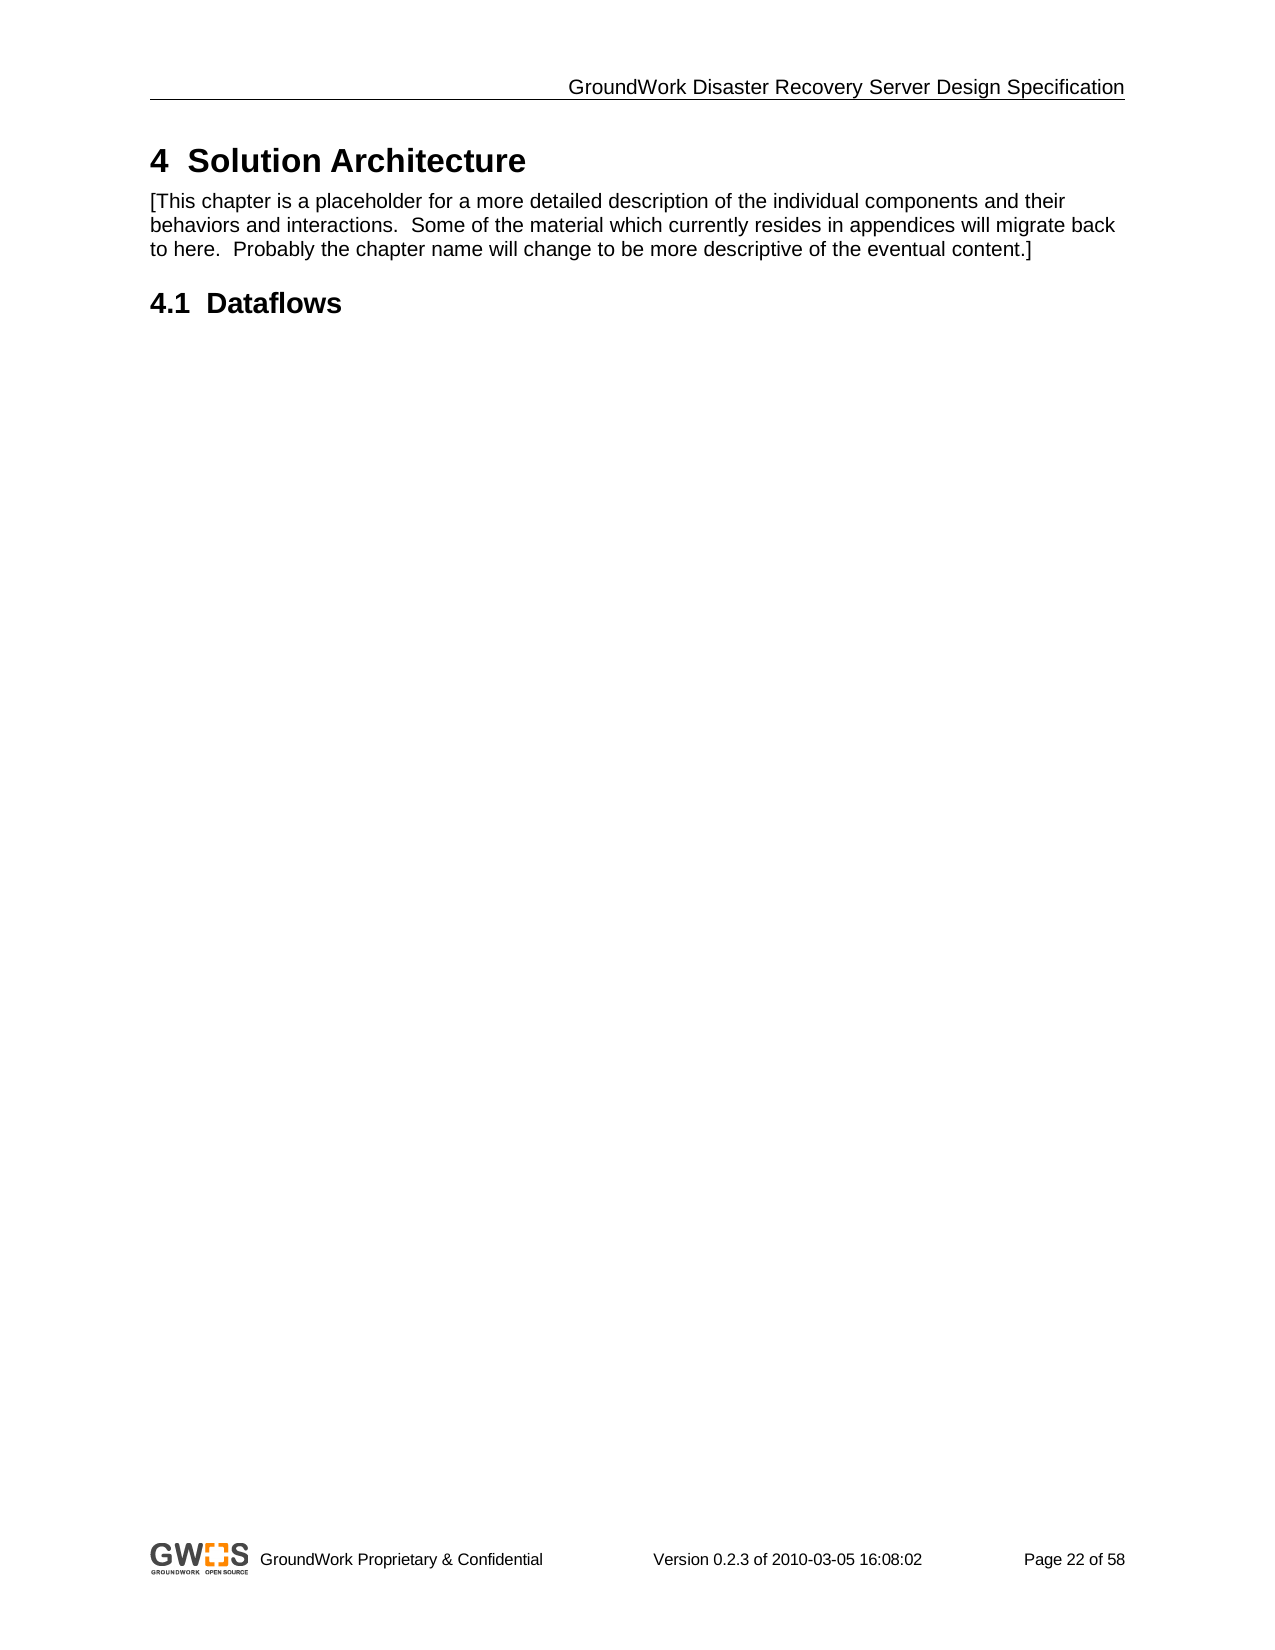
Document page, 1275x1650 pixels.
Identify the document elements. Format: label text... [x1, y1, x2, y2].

text [This chapter is a placeholder for a more detailed description of the individual components and their behaviors and interactions. Some of the material which currently resides in appendices will migrate back to here. Probably the chapter name will change to be more descriptive of the eventual content.] [150, 188, 1125, 261]
subtitle Dataflows [150, 286, 1125, 319]
picture [150, 1543, 248, 1575]
subtitle Solution Architecture [150, 141, 1125, 179]
